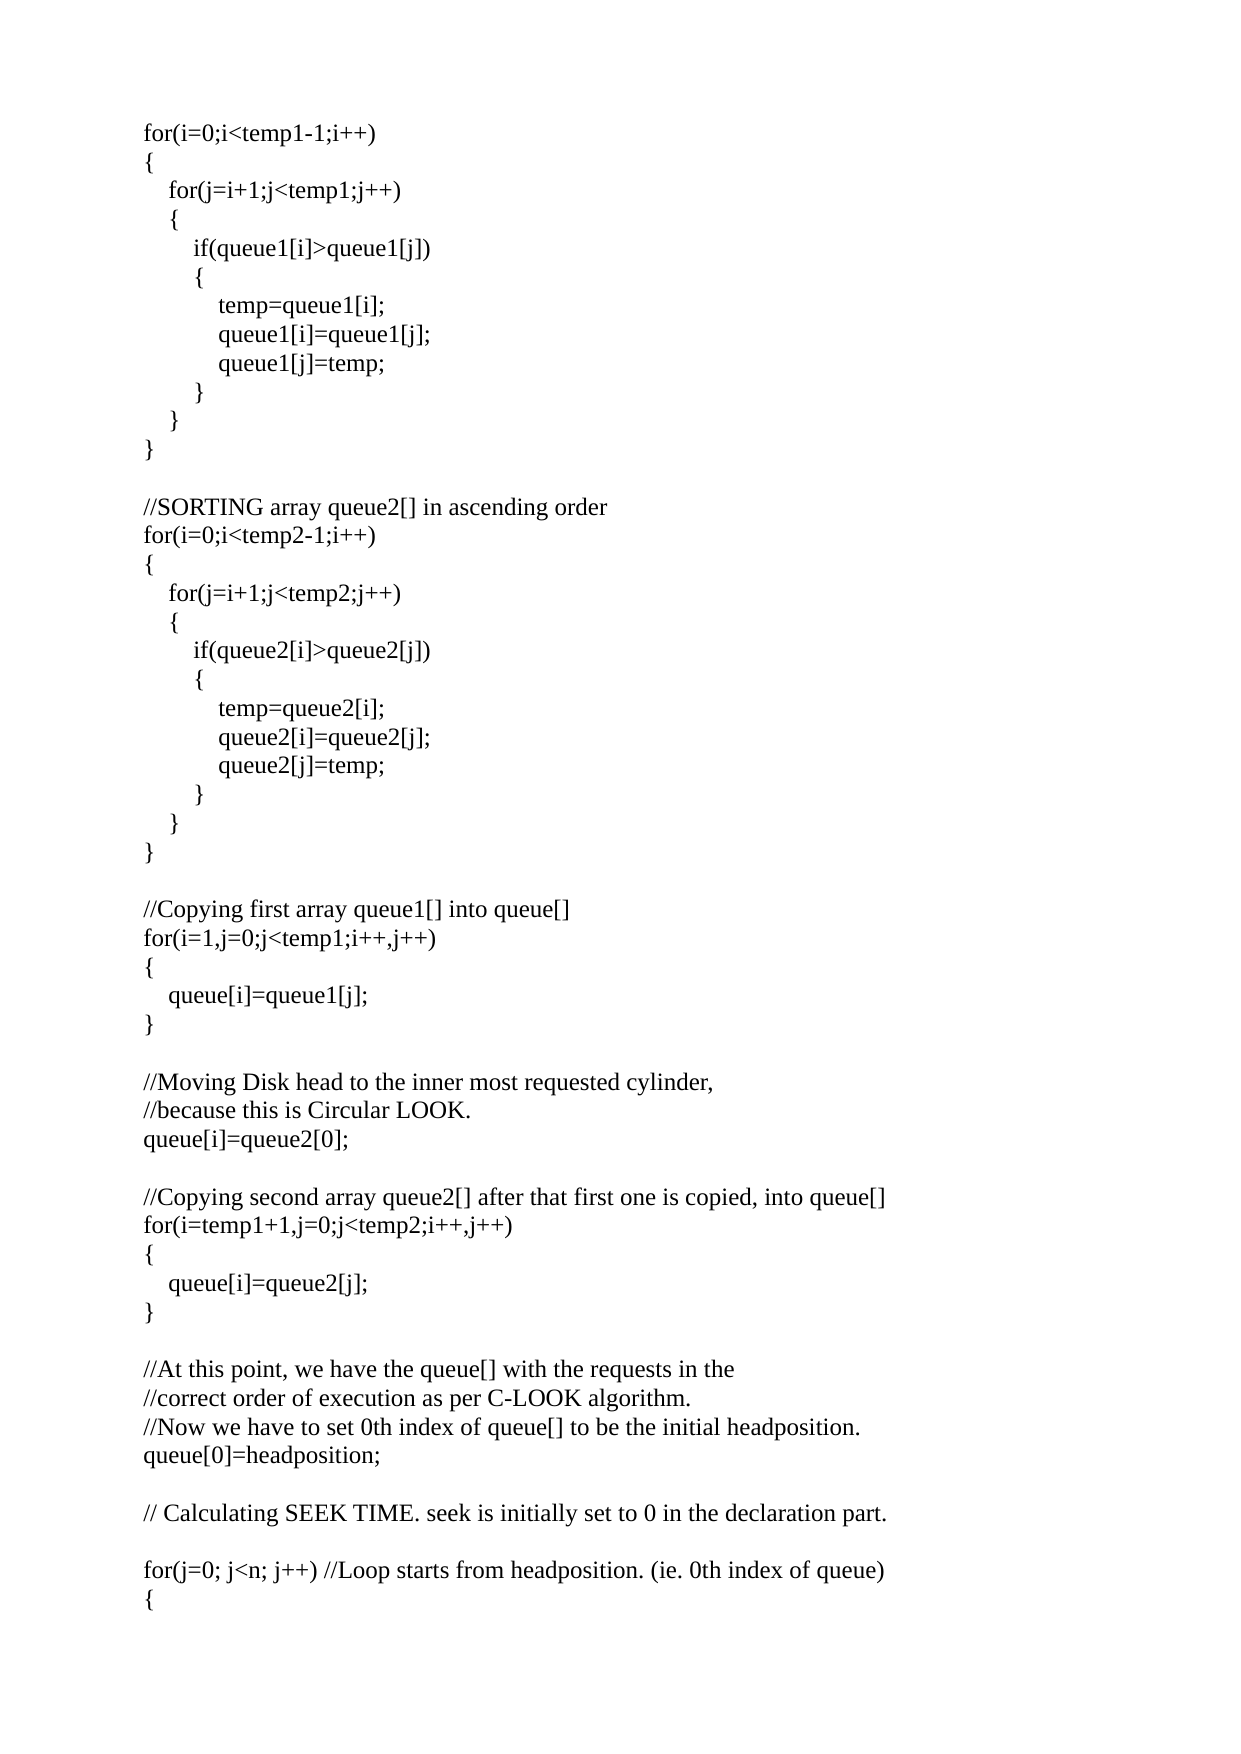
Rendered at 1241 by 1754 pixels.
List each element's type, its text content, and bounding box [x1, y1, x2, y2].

text { [118, 262, 1122, 291]
text queue1[j]=temp; [118, 348, 1122, 377]
text for(i=1,j=0;j<temp1;i++,j++) [118, 923, 1122, 952]
text { [118, 664, 1122, 693]
text //SORTING array queue2[] in ascending order [118, 492, 1122, 521]
text for(i=0;i<temp1-1;i++) [118, 118, 1122, 147]
text } [118, 377, 1122, 406]
text } [118, 779, 1122, 808]
text temp=queue2[i]; [118, 693, 1122, 722]
text //Copying second array queue2[] after that first one is copied, into queue[] [118, 1182, 1122, 1211]
text //Moving Disk head to the inner most requested cylinder, [118, 1067, 1122, 1096]
text } [118, 406, 1122, 434]
text if(queue1[i]>queue1[j]) [118, 233, 1122, 262]
text } [118, 837, 1122, 866]
text { [118, 607, 1122, 636]
text queue[0]=headposition; [118, 1441, 1122, 1469]
text { [118, 1239, 1122, 1268]
text // Calculating SEEK TIME. seek is initially set to 0 in the declaration part. [118, 1498, 1122, 1527]
text //Now we have to set 0th index of queue[] to be the initial headposition. [118, 1412, 1122, 1441]
text //At this point, we have the queue[] with the requests in the [118, 1354, 1122, 1383]
text //correct order of execution as per C-LOOK algorithm. [118, 1383, 1122, 1412]
text { [118, 204, 1122, 233]
text for(i=0;i<temp2-1;i++) [118, 521, 1122, 549]
text //Copying first array queue1[] into queue[] [118, 894, 1122, 923]
text if(queue2[i]>queue2[j]) [118, 636, 1122, 664]
text queue2[i]=queue2[j]; [118, 722, 1122, 751]
text for(j=i+1;j<temp2;j++) [118, 578, 1122, 607]
text { [118, 549, 1122, 578]
text temp=queue1[i]; [118, 291, 1122, 319]
text queue[i]=queue2[0]; [118, 1124, 1122, 1153]
text queue[i]=queue1[j]; [118, 981, 1122, 1009]
text for(i=temp1+1,j=0;j<temp2;i++,j++) [118, 1211, 1122, 1239]
text { [118, 1584, 1122, 1613]
text //because this is Circular LOOK. [118, 1096, 1122, 1124]
text { [118, 952, 1122, 981]
text } [118, 434, 1122, 463]
text for(j=0; j<n; j++) //Loop starts from headposition. (ie. 0th index of queue) [118, 1556, 1122, 1584]
text for(j=i+1;j<temp1;j++) [118, 176, 1122, 204]
text { [118, 147, 1122, 176]
text } [118, 1009, 1122, 1038]
text } [118, 808, 1122, 837]
text queue1[i]=queue1[j]; [118, 319, 1122, 348]
text } [118, 1297, 1122, 1326]
text queue[i]=queue2[j]; [118, 1268, 1122, 1297]
text queue2[j]=temp; [118, 751, 1122, 779]
